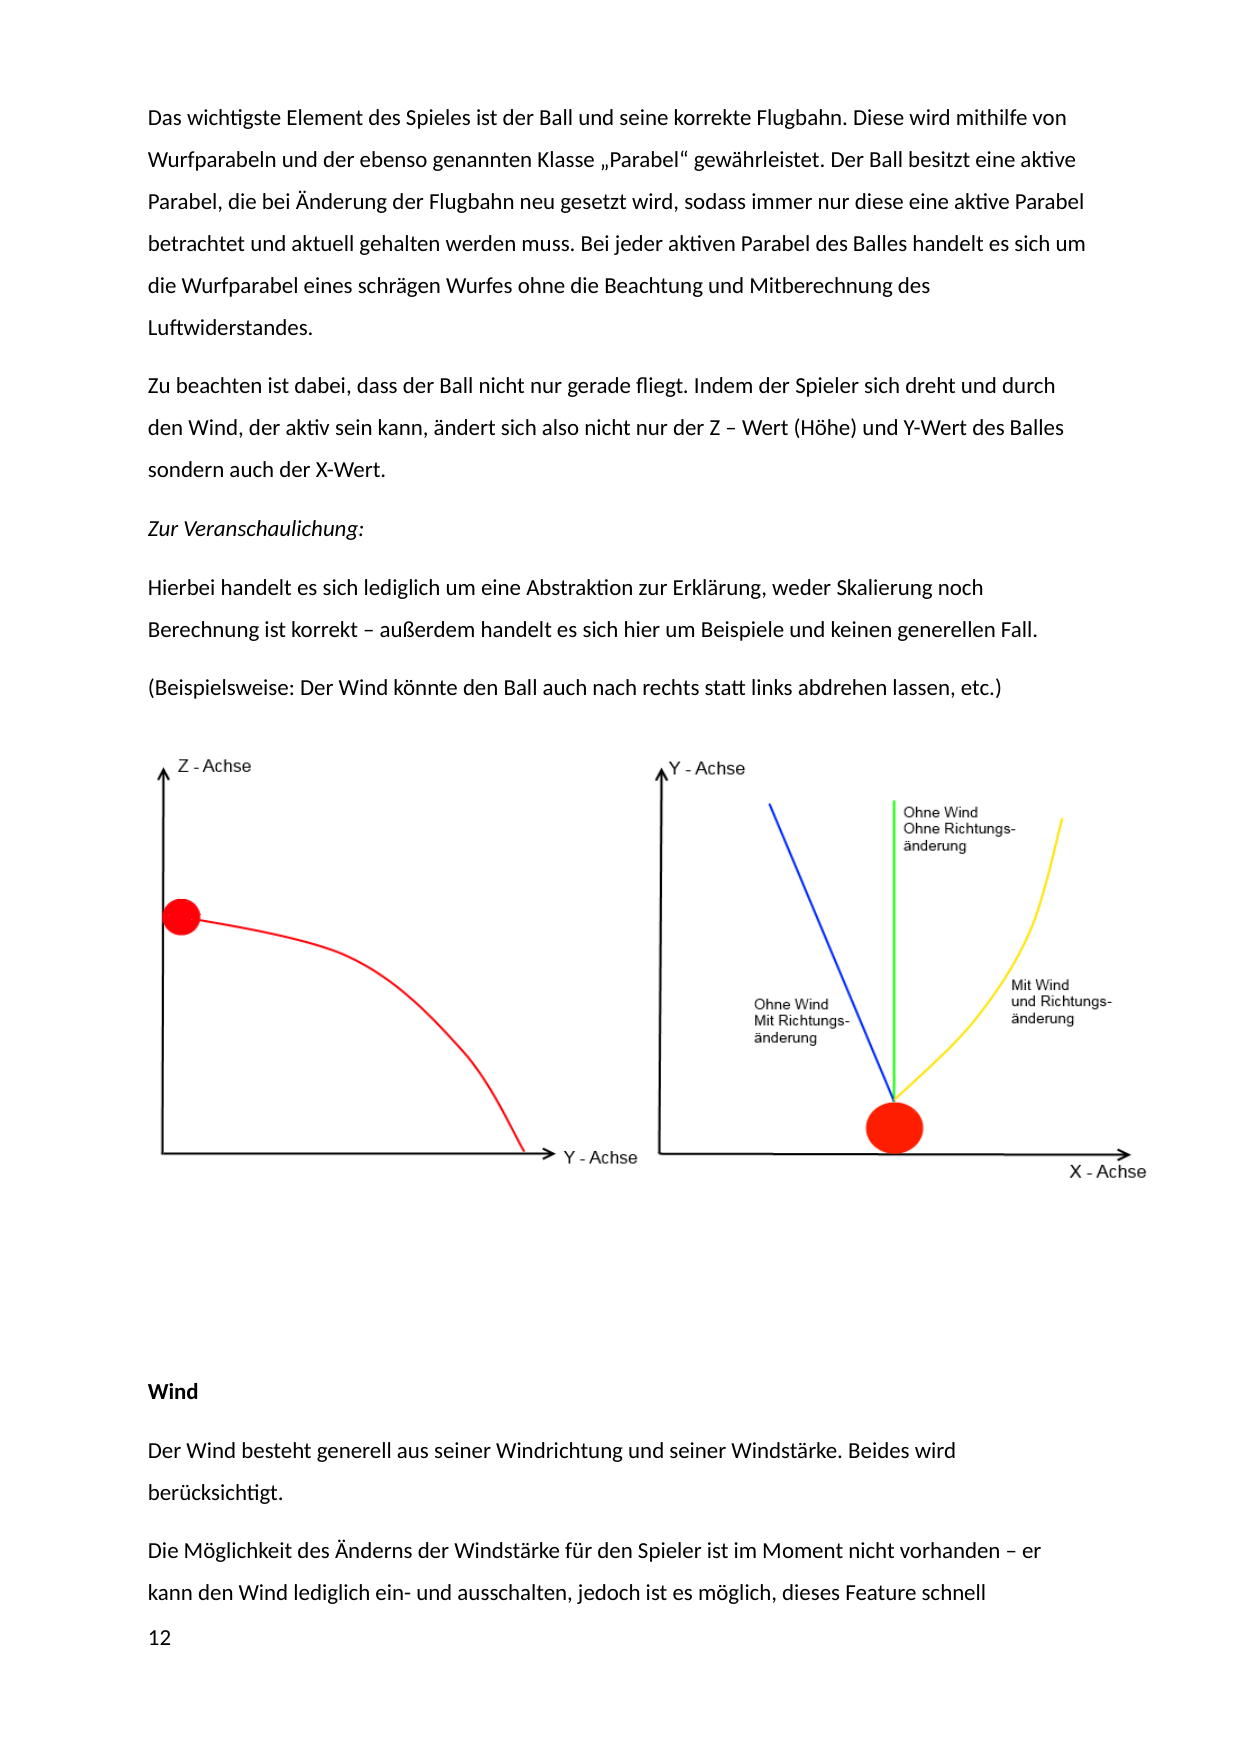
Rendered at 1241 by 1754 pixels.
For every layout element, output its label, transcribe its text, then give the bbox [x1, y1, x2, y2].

text Zu beachten ist dabei, dass der Ball nicht nur gerade fliegt. Indem der Spieler sich dreht und durch den Wind, der aktiv sein kann, ändert sich also nicht nur der Z – Wert (Höhe) und Y-Wert des Balles sondern auch der X-Wert. [148, 372, 1093, 483]
text Zur Veranschaulichung: [148, 514, 1093, 542]
text (Beispielsweise: Der Wind könnte den Ball auch nach rechts statt links abdrehen lassen, etc.) [148, 673, 1093, 701]
text Das wichtigste Element des Spieles ist der Ball und seine korrekte Flugbahn. Diese wird mithilfe von Wurfparabeln und der ebenso genannten Klasse „Parabel“ gewährleistet. Der Ball besitzt eine aktive Parabel, die bei Änderung der Flugbahn neu gesetzt wird, sodass immer nur diese eine aktive Parabel betrachtet und aktuell gehalten werden muss. Bei jeder aktiven Parabel des Balles handelt es sich um die Wurfparabel eines schrägen Wurfes ohne die Beachtung und Mitberechnung des Luftwiderstandes. [148, 103, 1093, 341]
text Wind [148, 1377, 1093, 1405]
text Die Möglichkeit des Änderns der Windstärke für den Spieler ist im Moment nicht vorhanden – er kann den Wind lediglich ein- und ausschalten, jedoch ist es möglich, dieses Feature schnell [148, 1536, 1093, 1606]
text Hierbei handelt es sich lediglich um eine Abstraktion zur Erklärung, weder Skalierung noch Berechnung ist korrekt – außerdem handelt es sich hier um Beispiele und keinen generellen Fall. [148, 573, 1093, 643]
picture [151, 752, 1154, 1181]
text Der Wind besteht generell aus seiner Windrichtung und seiner Windstärke. Beides wird berücksichtigt. [148, 1436, 1093, 1506]
